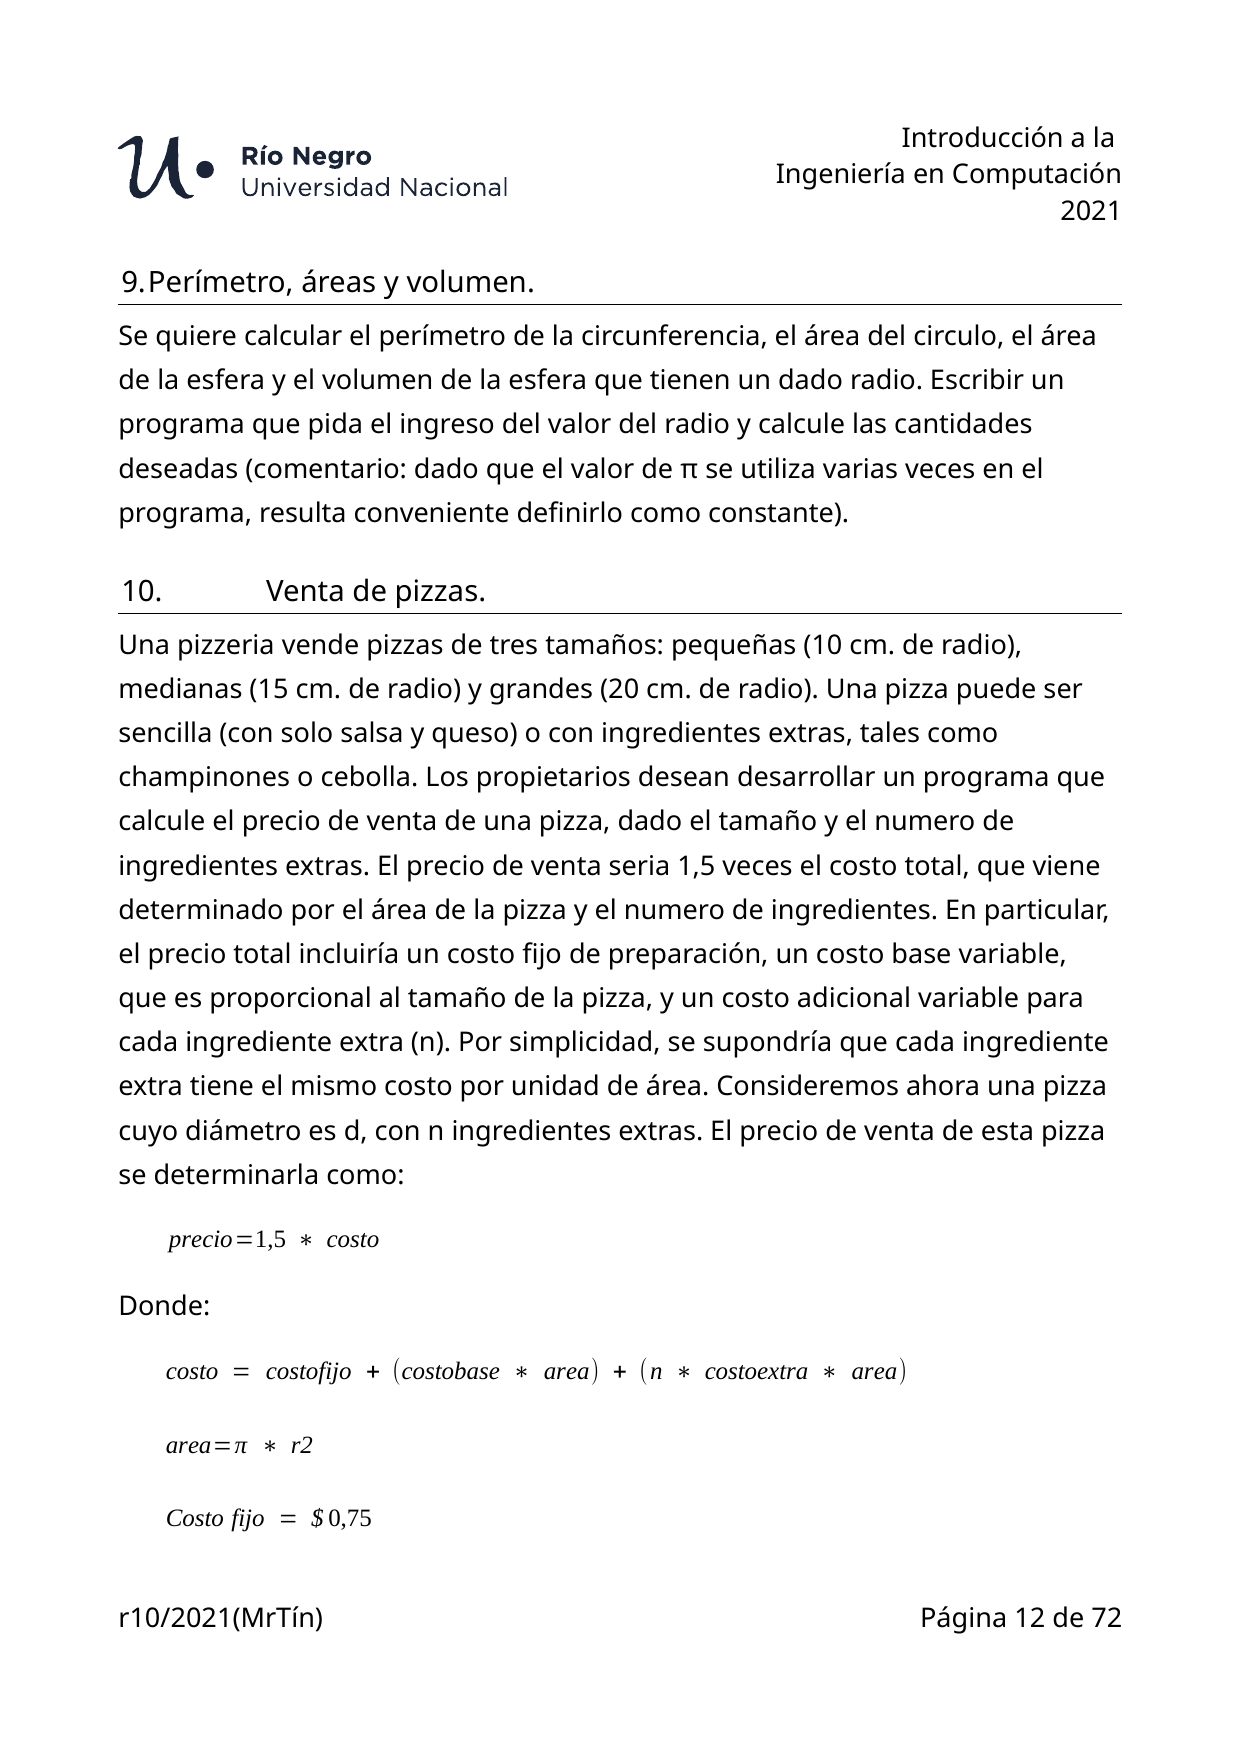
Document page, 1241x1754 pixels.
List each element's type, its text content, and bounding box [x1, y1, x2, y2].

subtitle Perímetro, áreas y volumen. [118, 258, 1122, 304]
text Una pizzeria vende pizzas de tres tamaños: pequeñas (10 cm. de radio), medianas (15 cm. de radio) y grandes (20 cm. de radio). Una pizza puede ser sencilla (con solo salsa y queso) o con ingredientes extras, tales como champinones o cebolla. Los propietarios desean desarrollar un programa que calcule el precio de venta de una pizza, dado el tamaño y el numero de ingredientes extras. El precio de venta seria 1,5 veces el costo total, que viene determinado por el área de la pizza y el numero de ingredientes. En particular, el precio total incluiría un costo fijo de preparación, un costo base variable, que es proporcional al tamaño de la pizza, y un costo adicional variable para cada ingrediente extra (n). Por simplicidad, se supondría que cada ingrediente extra tiene el mismo costo por unidad de área. Consideremos ahora una pizza cuyo diámetro es d, con n ingredientes extras. El precio de venta de esta pizza se determinarla como: [118, 625, 1122, 1192]
subtitle Venta de pizzas. [118, 567, 1122, 613]
text Se quiere calcular el perímetro de la circunferencia, el área del circulo, el área de la esfera y el volumen de la esfera que tienen un dado radio. Escribir un programa que pida el ingreso del valor del radio y calcule las cantidades deseadas (comentario: dado que el valor de π se utiliza varias veces en el programa, resulta conveniente definirlo como constante). [118, 317, 1122, 530]
text Donde: [118, 1287, 1122, 1324]
